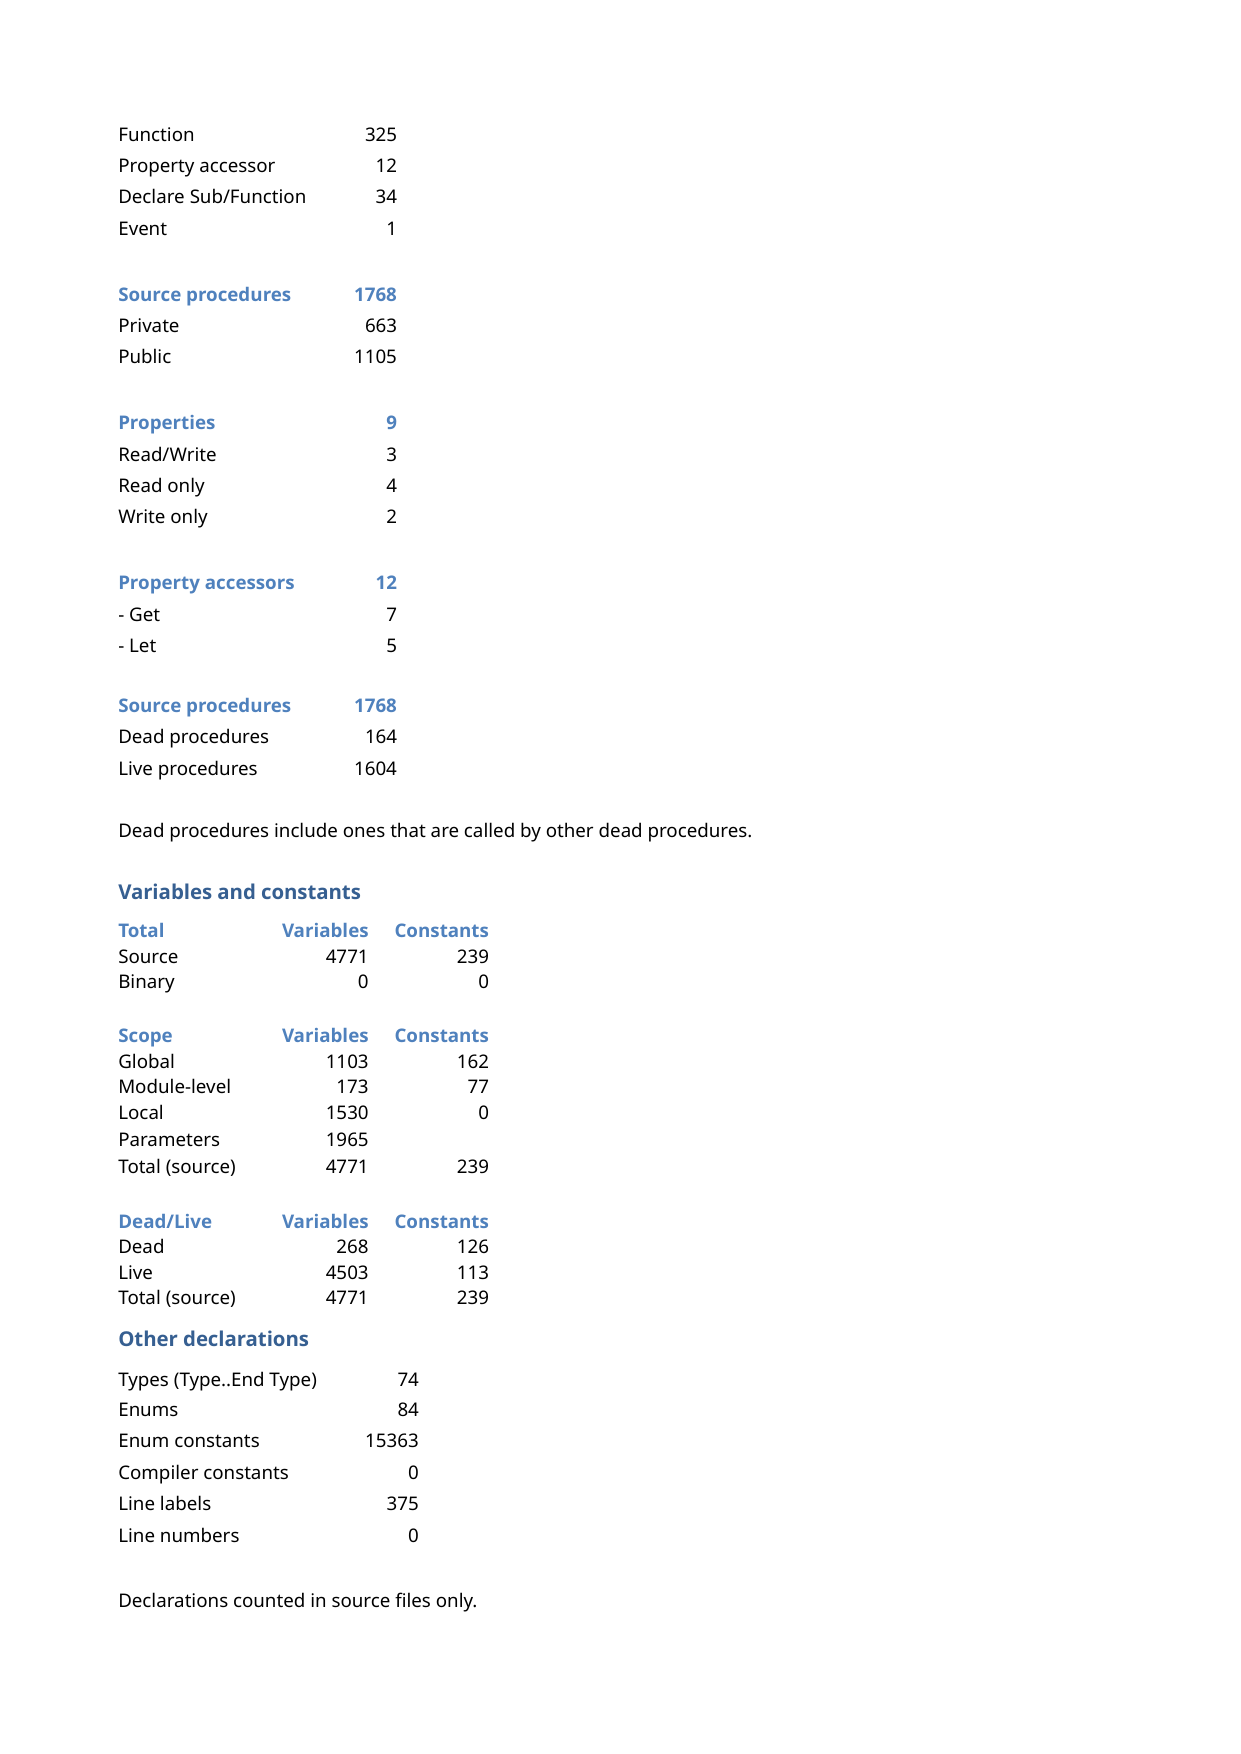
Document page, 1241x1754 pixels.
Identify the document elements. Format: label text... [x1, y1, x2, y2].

table_cell [419, 1425, 438, 1456]
table_header Types (Type..End Type) [118, 1365, 347, 1393]
table_cell 0 [259, 969, 368, 994]
table_cell 7 [332, 598, 397, 629]
table_header 74 [347, 1365, 418, 1393]
table_cell Declare Sub/Function [118, 181, 332, 212]
table_cell [397, 181, 417, 212]
table_cell 12 [332, 567, 397, 598]
table_cell 1103 [259, 1048, 368, 1074]
table_cell [118, 532, 332, 567]
table_cell [419, 1519, 438, 1550]
table_cell - Get [118, 598, 332, 629]
table_cell 4771 [259, 1285, 368, 1310]
table_cell Total (source) [118, 1154, 259, 1179]
table_cell [397, 372, 417, 407]
table_cell 0 [368, 1099, 489, 1125]
table_cell 1965 [259, 1125, 368, 1154]
table_cell [397, 598, 417, 629]
table_cell Module-level [118, 1074, 259, 1099]
table_cell [397, 721, 417, 752]
table_cell [419, 1488, 438, 1519]
table_cell 162 [368, 1048, 489, 1074]
table_cell [397, 150, 417, 181]
table_cell Event [118, 212, 332, 243]
table_cell [397, 690, 417, 721]
table_cell 1530 [259, 1099, 368, 1125]
table_cell Enums [118, 1394, 347, 1425]
table_cell 1768 [332, 690, 397, 721]
table_cell Public [118, 341, 332, 372]
table_cell [397, 407, 417, 438]
table_cell [118, 1179, 259, 1208]
table_cell Scope [118, 1023, 259, 1048]
table_cell Live [118, 1259, 259, 1284]
table_cell Source [118, 943, 259, 968]
table_cell 5 [332, 630, 397, 661]
table_cell [397, 244, 417, 278]
table_cell Property accessors [118, 567, 332, 598]
table_cell [118, 372, 332, 407]
table_cell 9 [332, 407, 397, 438]
table_cell Live procedures [118, 752, 332, 784]
table_cell 113 [368, 1259, 489, 1284]
table_cell Dead/Live [118, 1208, 259, 1233]
table_cell Total (source) [118, 1285, 259, 1310]
table_cell [397, 118, 417, 149]
table_cell Dead [118, 1234, 259, 1259]
table_cell [397, 752, 417, 784]
table_cell 239 [368, 943, 489, 968]
table_cell 375 [347, 1488, 418, 1519]
table_cell 0 [368, 969, 489, 994]
table_cell [118, 244, 332, 278]
table_cell [397, 630, 417, 661]
table_cell [259, 1179, 368, 1208]
table_cell [397, 532, 417, 567]
table_cell 12 [332, 150, 397, 181]
table_cell 34 [332, 181, 397, 212]
table_cell 3 [332, 438, 397, 469]
subtitle Variables and constants [118, 877, 1122, 905]
table_cell Variables [259, 1023, 368, 1048]
table_cell [397, 212, 417, 243]
table_cell [397, 341, 417, 372]
table_cell [118, 661, 417, 689]
text Declarations counted in source files only. [118, 1550, 1122, 1613]
table_cell Parameters [118, 1125, 259, 1154]
table_cell 164 [332, 721, 397, 752]
table_cell Constants [368, 1208, 489, 1233]
text Dead procedures include ones that are called by other dead procedures. [118, 784, 1122, 843]
table_cell 0 [347, 1456, 418, 1488]
table_cell 4771 [259, 1154, 368, 1179]
table_cell Line numbers [118, 1519, 347, 1550]
table_cell Compiler constants [118, 1456, 347, 1488]
table_cell Global [118, 1048, 259, 1074]
table_cell Write only [118, 501, 332, 532]
table_cell [259, 994, 368, 1023]
table_header Constants [368, 918, 489, 943]
table_cell Property accessor [118, 150, 332, 181]
table_cell [419, 1394, 438, 1425]
table_cell [397, 278, 417, 309]
table_cell 1604 [332, 752, 397, 784]
table_cell Local [118, 1099, 259, 1125]
table_cell Variables [259, 1208, 368, 1233]
table_cell Enum constants [118, 1425, 347, 1456]
table_cell [332, 244, 397, 278]
table_cell Constants [368, 1023, 489, 1048]
table_cell 126 [368, 1234, 489, 1259]
table_cell 239 [368, 1154, 489, 1179]
table_cell Read only [118, 470, 332, 501]
table_cell [397, 310, 417, 341]
table_cell Source procedures [118, 690, 332, 721]
table_cell 77 [368, 1074, 489, 1099]
table_cell [368, 1125, 489, 1154]
table_cell 0 [347, 1519, 418, 1550]
table_cell 1768 [332, 278, 397, 309]
table_cell 84 [347, 1394, 418, 1425]
table_cell [332, 372, 397, 407]
table_cell Line labels [118, 1488, 347, 1519]
table_cell 239 [368, 1285, 489, 1310]
table_header Variables [259, 918, 368, 943]
table_cell [332, 532, 397, 567]
table_cell [368, 1179, 489, 1208]
table_cell Read/Write [118, 438, 332, 469]
table_cell Binary [118, 969, 259, 994]
table_cell 4 [332, 470, 397, 501]
table_cell 1105 [332, 341, 397, 372]
table_cell 4771 [259, 943, 368, 968]
table_cell 173 [259, 1074, 368, 1099]
table_header Total [118, 918, 259, 943]
table_cell [397, 501, 417, 532]
table_cell 268 [259, 1234, 368, 1259]
table_cell [368, 994, 489, 1023]
table_cell Source procedures [118, 278, 332, 309]
table_cell 663 [332, 310, 397, 341]
table_cell 1 [332, 212, 397, 243]
table_cell [397, 470, 417, 501]
table_cell 325 [332, 118, 397, 149]
table_cell [419, 1456, 438, 1488]
table_cell Private [118, 310, 332, 341]
table_cell Dead procedures [118, 721, 332, 752]
table_header [419, 1365, 438, 1393]
table_cell 15363 [347, 1425, 418, 1456]
table_cell - Let [118, 630, 332, 661]
subtitle Other declarations [118, 1324, 1122, 1352]
table_cell [397, 567, 417, 598]
table_cell [397, 438, 417, 469]
table_cell Function [118, 118, 332, 149]
table_cell 2 [332, 501, 397, 532]
table_cell Properties [118, 407, 332, 438]
table_cell 4503 [259, 1259, 368, 1284]
table_cell [118, 994, 259, 1023]
